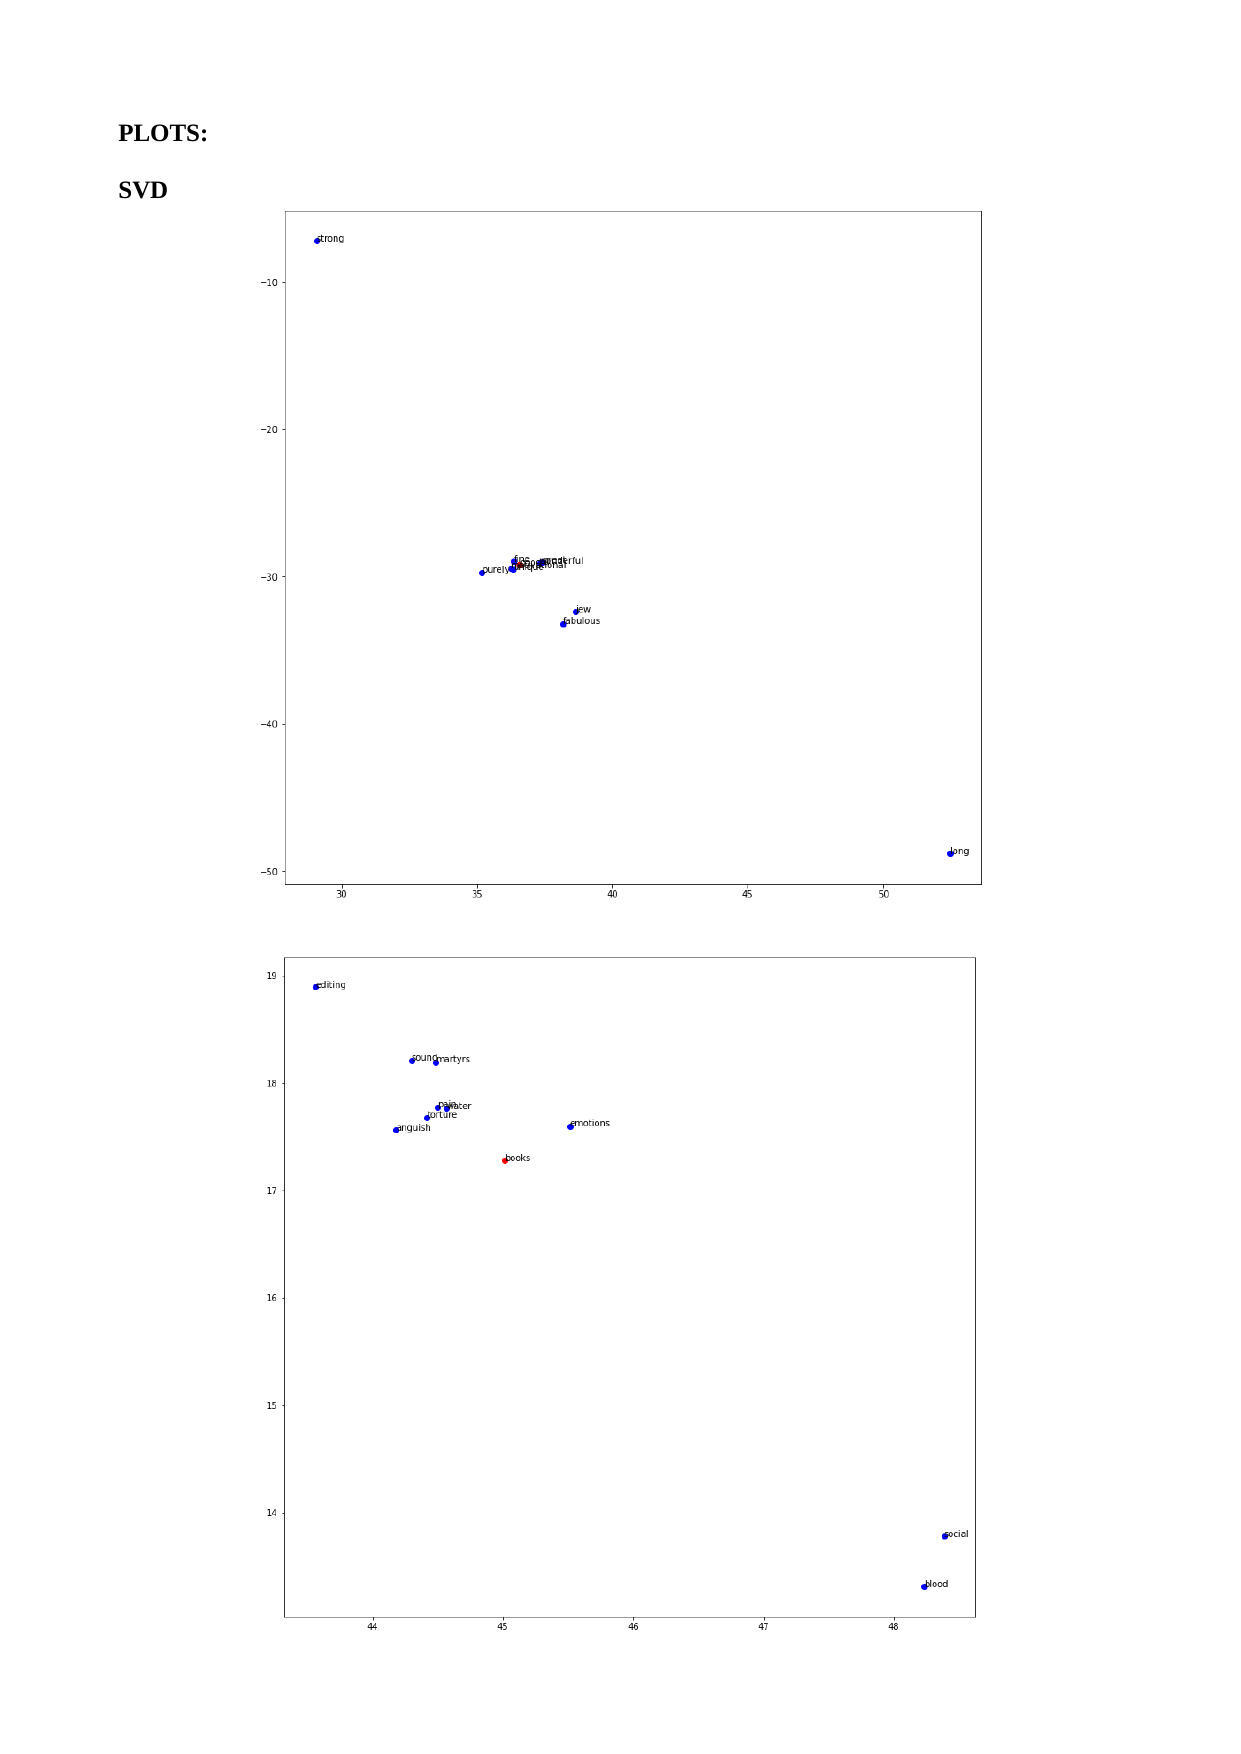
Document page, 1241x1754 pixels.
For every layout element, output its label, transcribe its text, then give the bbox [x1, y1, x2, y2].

picture [260, 951, 980, 1637]
text PLOTS: [118, 118, 1122, 147]
text SVD [118, 176, 1122, 204]
picture [253, 204, 987, 905]
